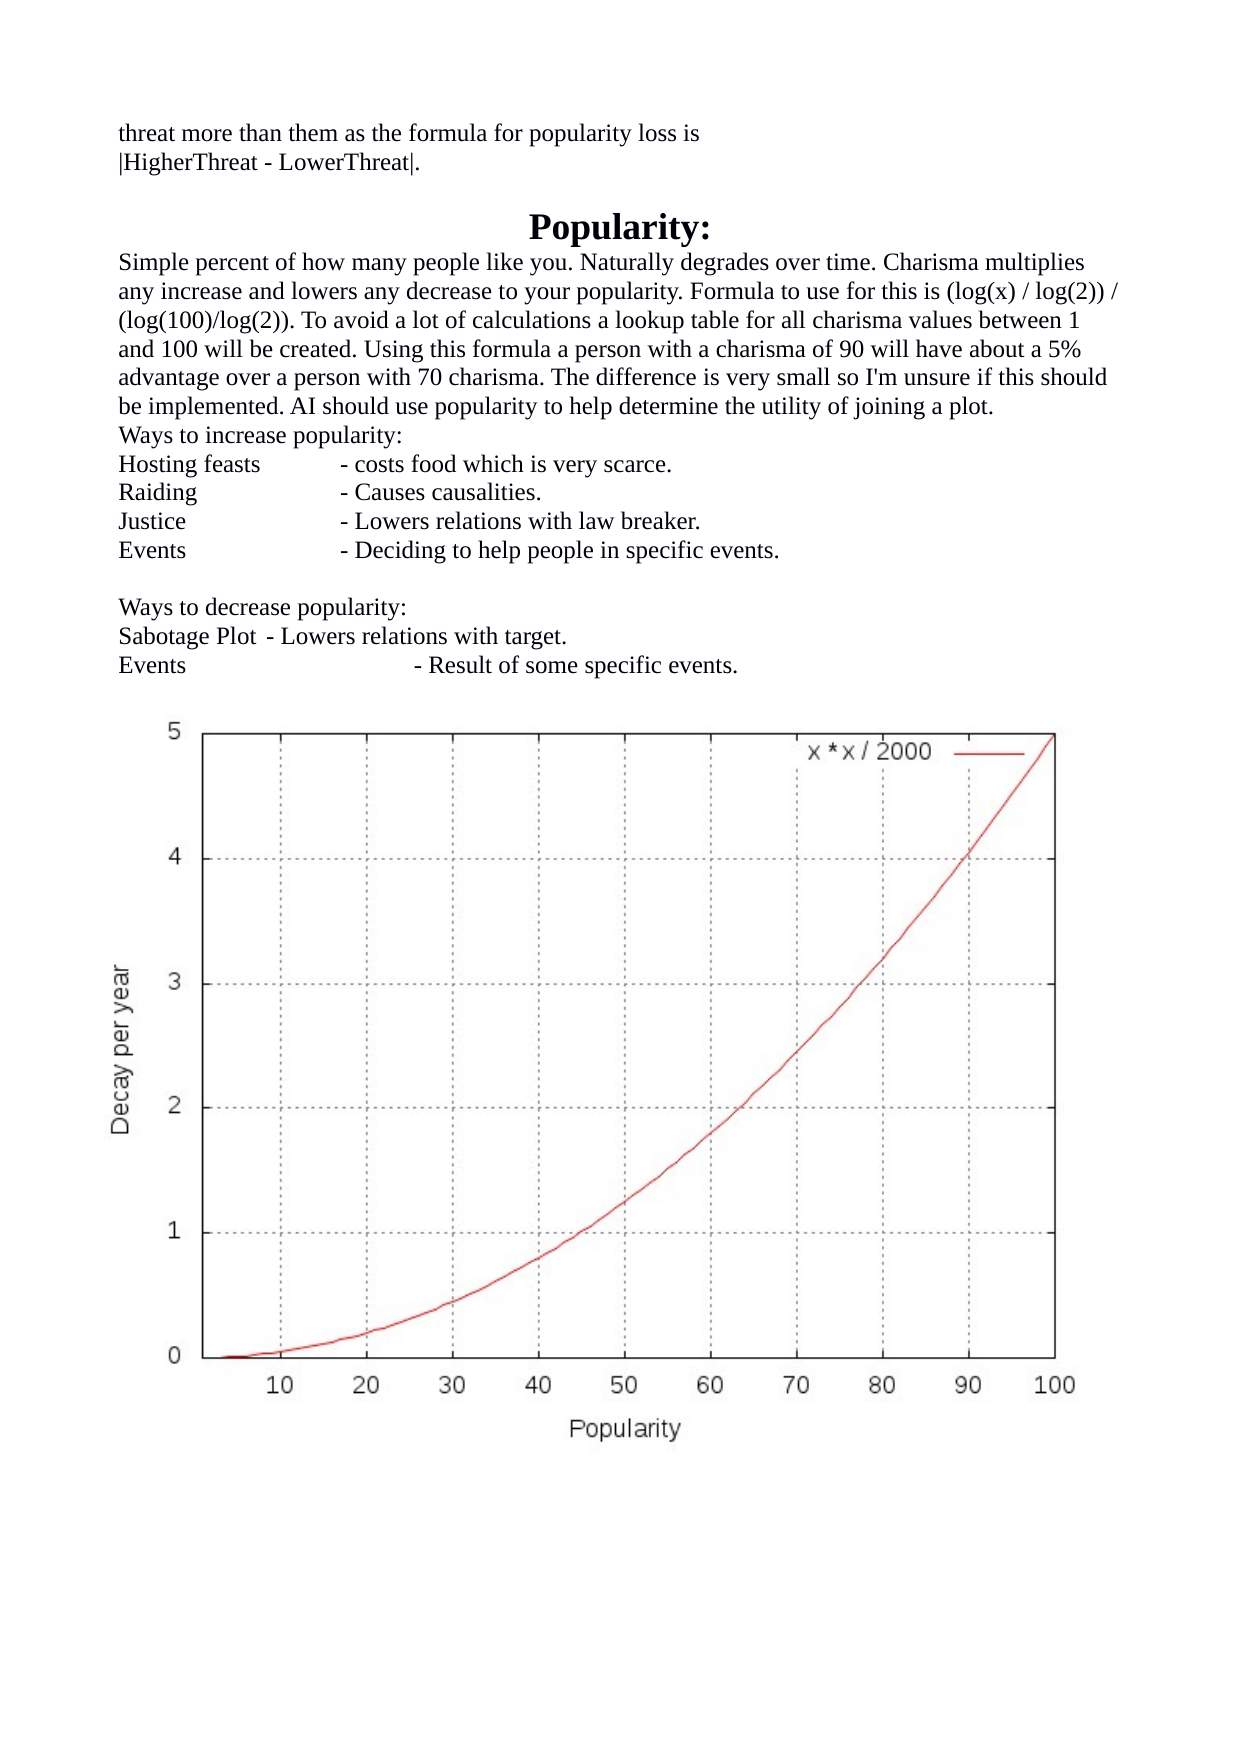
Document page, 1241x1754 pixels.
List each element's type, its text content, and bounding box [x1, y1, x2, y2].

text Events - Result of some specific events. [118, 650, 1122, 679]
text Raiding - Causes causalities. [118, 477, 1122, 506]
text Justice - Lowers relations with law breaker. [118, 506, 1122, 535]
text Sabotage Plot - Lowers relations with target. [118, 621, 1122, 650]
picture [102, 702, 1103, 1453]
text |HigherThreat - LowerThreat|. [118, 147, 1122, 176]
text Hosting feasts - costs food which is very scarce. [118, 449, 1122, 477]
text Events - Deciding to help people in specific events. [118, 535, 1122, 564]
text Popularity: [118, 204, 1122, 247]
text Ways to increase popularity: [118, 420, 1122, 449]
text Ways to decrease popularity: [118, 592, 1122, 621]
text Simple percent of how many people like you. Naturally degrades over time. Charisma multiplies any increase and lowers any decrease to your popularity. Formula to use for this is (log(x) / log(2)) / (log(100)/log(2)). To avoid a lot of calculations a lookup table for all charisma values between 1 and 100 will be created. Using this formula a person with a charisma of 90 will have about a 5% advantage over a person with 70 charisma. The difference is very small so I'm unsure if this should be implemented. AI should use popularity to help determine the utility of joining a plot. [118, 247, 1122, 420]
text threat more than them as the formula for popularity loss is [118, 118, 1122, 147]
